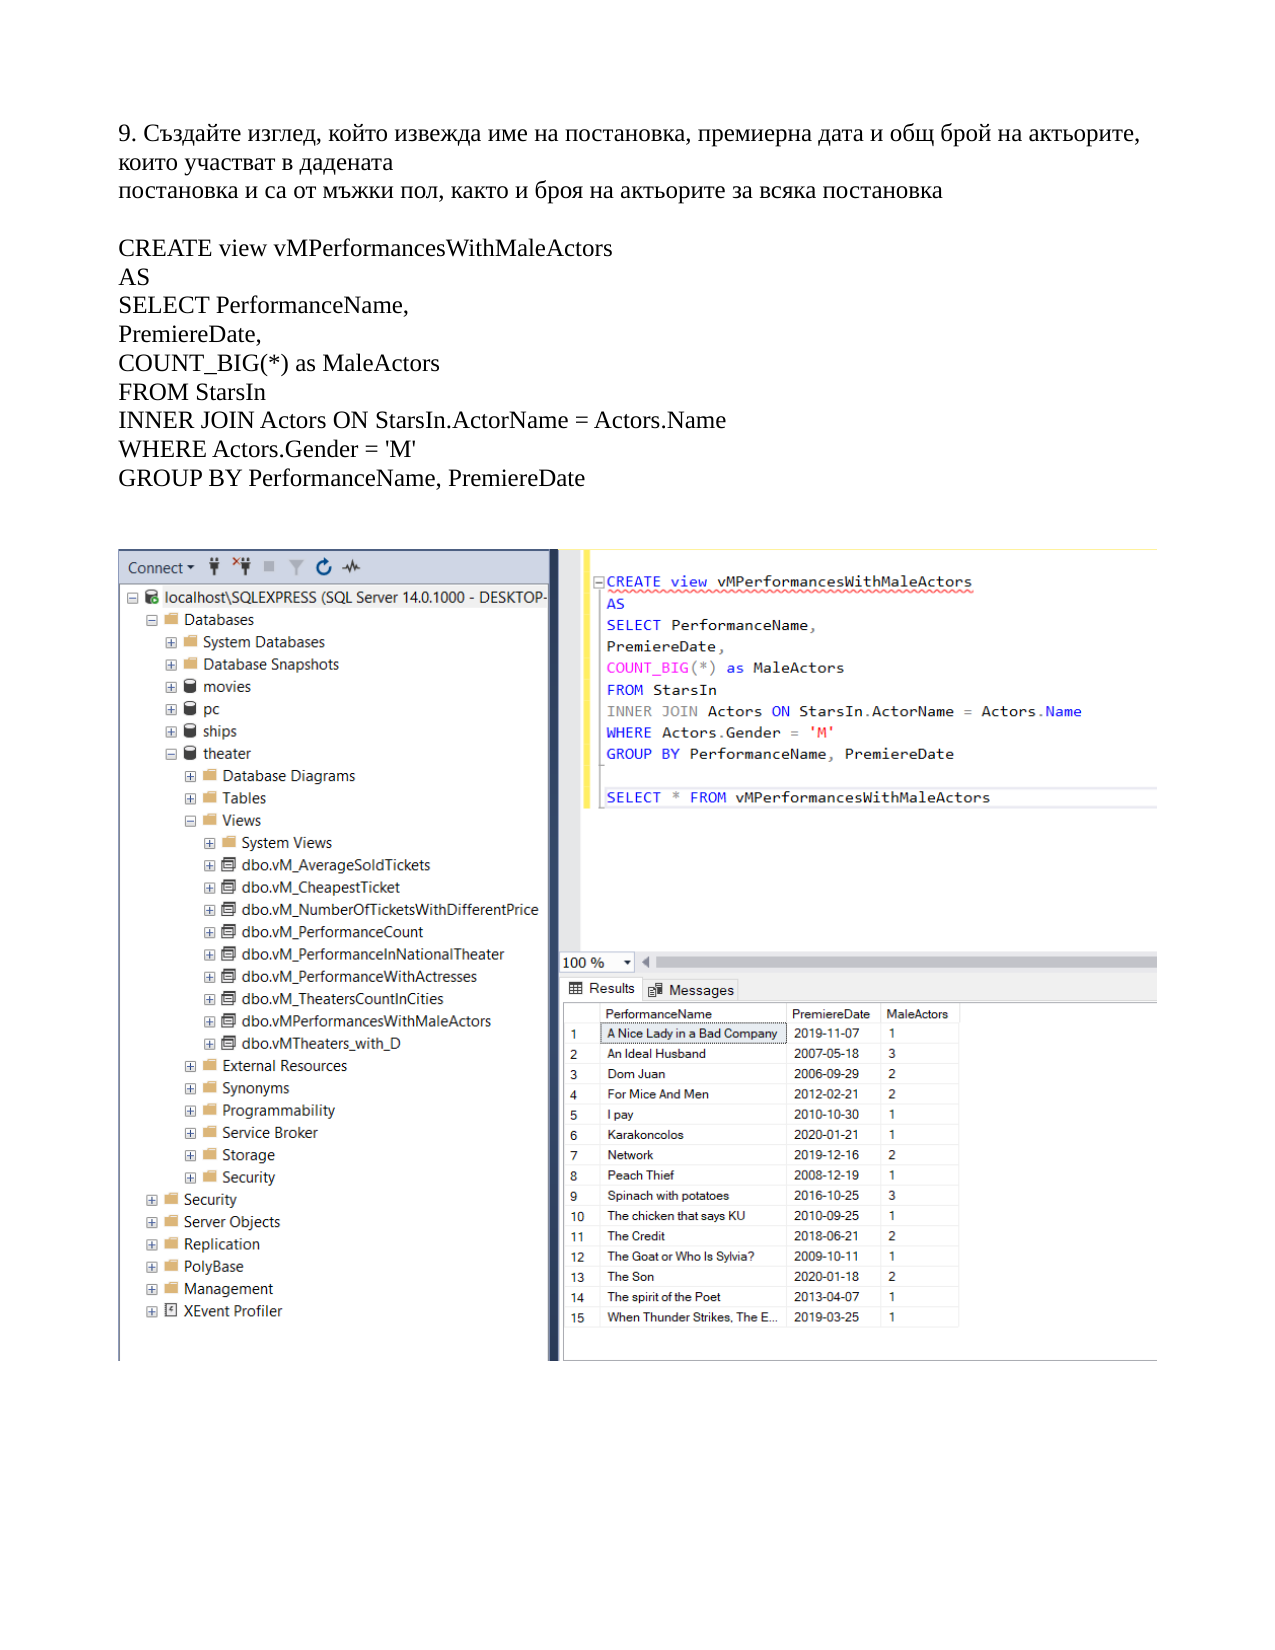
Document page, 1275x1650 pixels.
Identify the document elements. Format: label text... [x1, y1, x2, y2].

text GROUP BY PerformanceName, PremiereDate [118, 463, 1157, 492]
text 9. Създайте изглед, който извежда име на постановка, премиерна дата и общ брой на актьорите, които участват в дадената [118, 118, 1157, 176]
text FROM StarsIn [118, 377, 1157, 406]
text постановка и са от мъжки пол, както и броя на актьорите за всяка постановка [118, 176, 1157, 204]
text PremiereDate, [118, 319, 1157, 348]
picture [118, 549, 1157, 1361]
text AS [118, 262, 1157, 291]
text WHERE Actors.Gender = 'M' [118, 434, 1157, 463]
text INNER JOIN Actors ON StarsIn.ActorName = Actors.Name [118, 406, 1157, 434]
text COUNT_BIG(*) as MaleActors [118, 348, 1157, 377]
text SELECT PerformanceName, [118, 291, 1157, 319]
text CREATE view vMPerformancesWithMaleActors [118, 233, 1157, 262]
